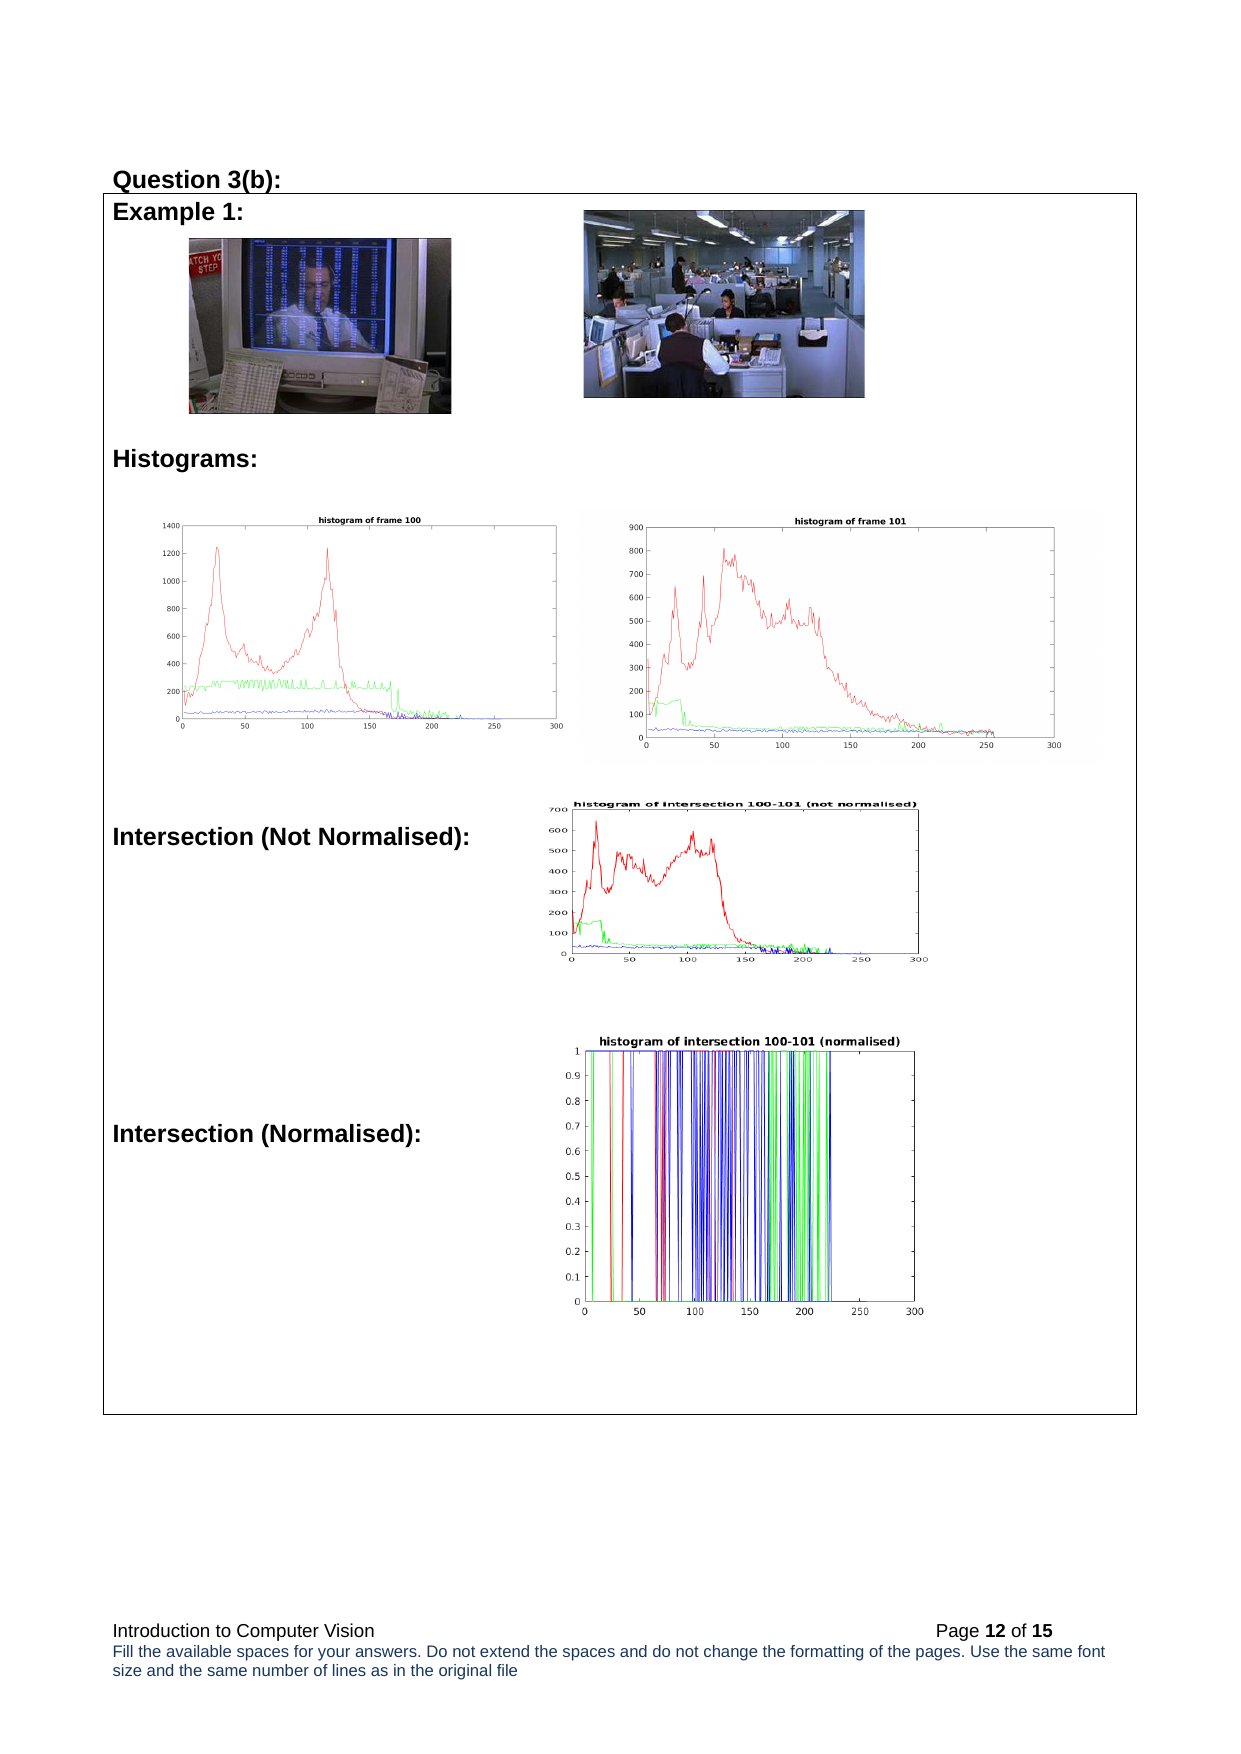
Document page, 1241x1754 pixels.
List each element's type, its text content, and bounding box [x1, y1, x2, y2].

text Question 3(b): [112, 164, 1128, 193]
text Intersection (Not Normalised): [104, 818, 513, 850]
text [961, 818, 1136, 850]
text [955, 1116, 1136, 1147]
picture [583, 210, 865, 398]
picture [188, 238, 452, 414]
text Histograms: [104, 440, 1136, 472]
text Example 1: [104, 194, 1136, 225]
picture [513, 796, 961, 973]
picture [120, 508, 1104, 766]
text Intersection (Normalised): [104, 1116, 529, 1147]
picture [529, 1027, 955, 1335]
